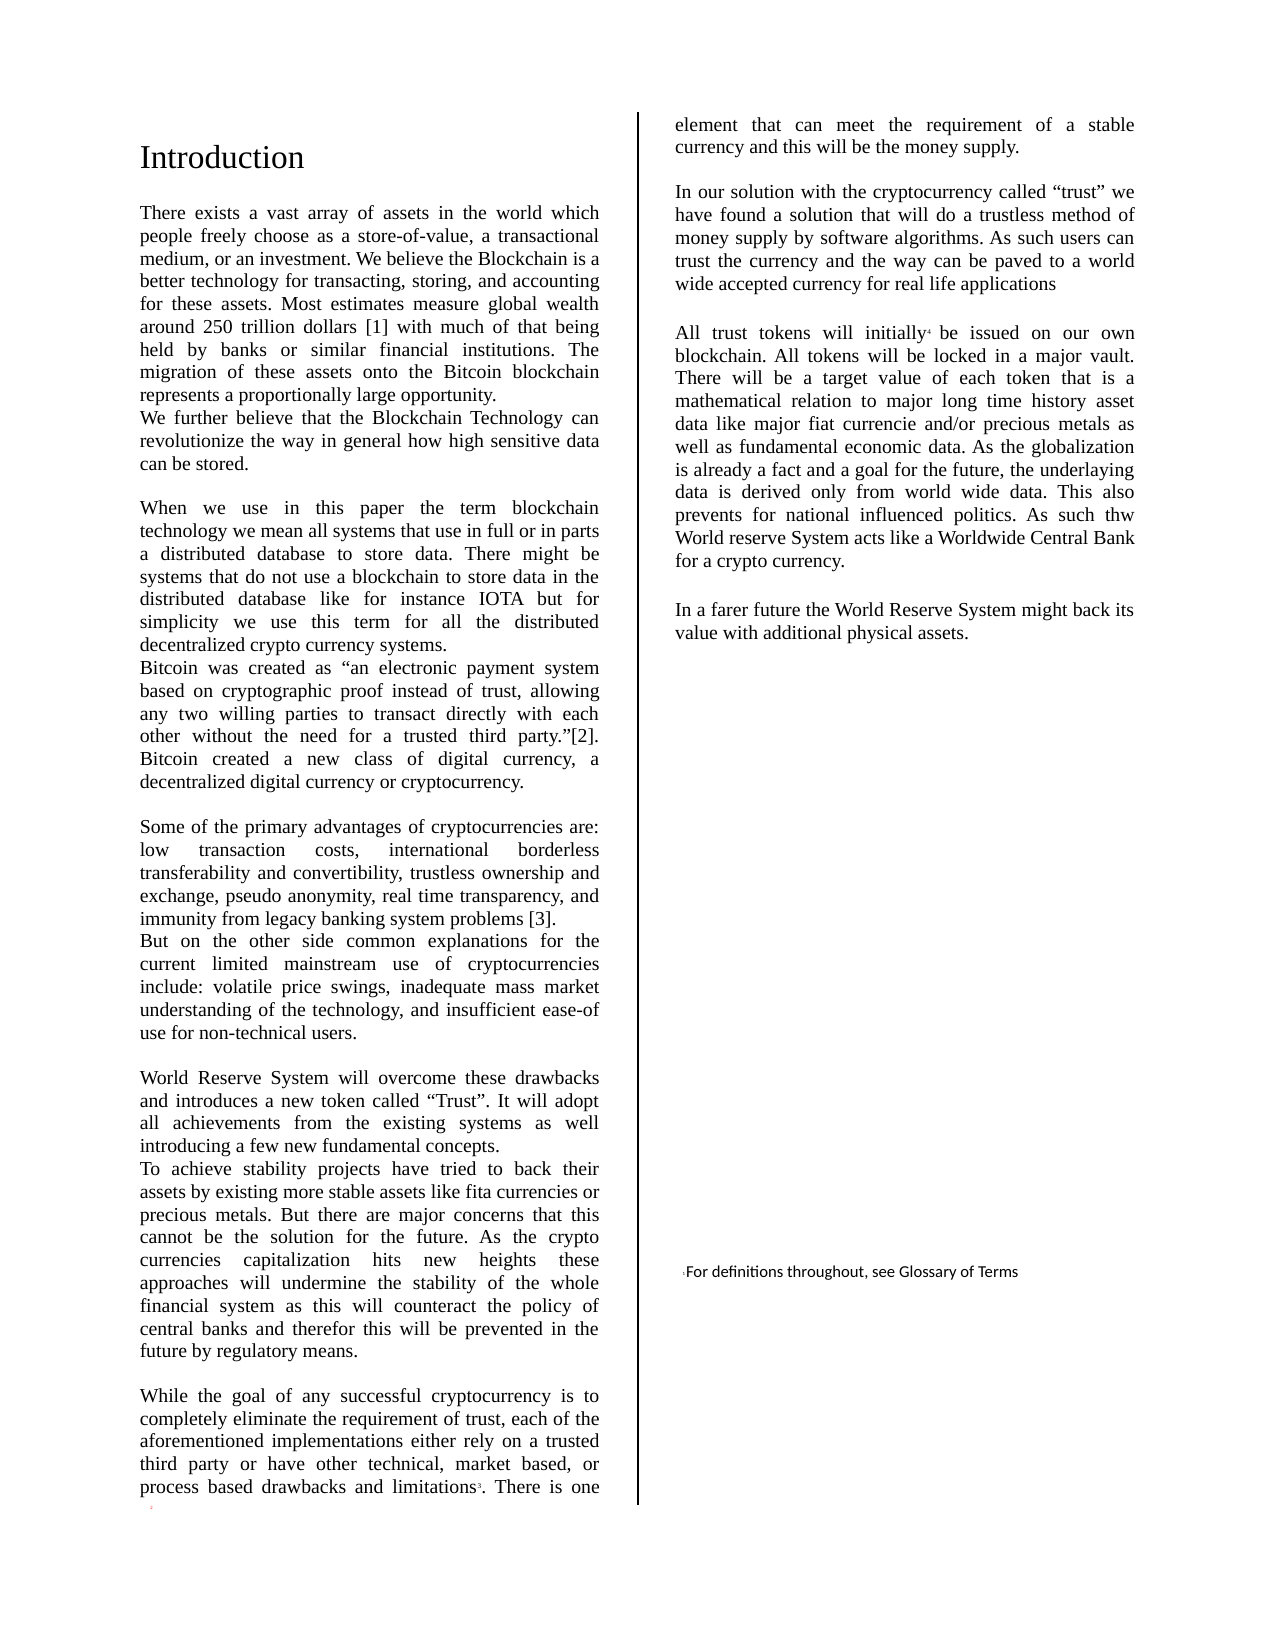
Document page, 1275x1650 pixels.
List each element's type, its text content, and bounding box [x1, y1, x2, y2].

text While the goal of any successful cryptocurrency is to completely eliminate the requirement of trust, each of the aforementioned implementations either rely on a trusted third party or have other technical, market based, or process based drawbacks and limitations3. There is one [139, 1384, 600, 1498]
text When we use in this paper the term blockchain technology we mean all systems that use in full or in parts a distributed database to store data. There might be systems that do not use a blockchain to store data in the distributed database like for instance IOTA but for simplicity we use this term for all the distributed decentralized crypto currency systems. [139, 496, 600, 656]
text In our solution with the cryptocurrency called “trust” we have found a solution that will do a trustless method of money supply by software algorithms. As such users can trust the currency and the way can be paved to a world wide accepted currency for real life applications [675, 180, 1135, 294]
text Some of the primary advantages of cryptocurrencies are: low transaction costs, international borderless transferability and convertibility, trustless ownership and exchange, pseudo anonymity, real time transparency, and immunity from legacy banking system problems [3]. [139, 815, 600, 929]
text To achieve stability projects have tried to back their assets by existing more stable assets like fita currencies or precious metals. But there are major concerns that this cannot be the solution for the future. As the crypto currencies capitalization hits new heights these approaches will undermine the stability of the whole financial system as this will counteract the policy of central banks and therefor this will be prevented in the future by regulatory means. [139, 1157, 600, 1362]
text World Reserve System will overcome these drawbacks and introduces a new token called “Trust”. It will adopt all achievements from the existing systems as well introducing a few new fundamental concepts. [139, 1066, 600, 1157]
text In a farer future the World Reserve System might back its value with additional physical assets. [675, 598, 1135, 644]
subtitle Introduction [139, 137, 600, 176]
text All trust tokens will initially4 be issued on our own blockchain. All tokens will be locked in a major vault. There will be a target value of each token that is a mathematical relation to major long time history asset data like major fiat currencie and/or precious metals as well as fundamental economic data. As the globalization is already a fact and a goal for the future, the underlaying data is derived only from world wide data. This also prevents for national influenced politics. As such thw World reserve System acts like a Worldwide Central Bank for a crypto currency. [675, 321, 1135, 572]
text But on the other side common explanations for the current limited mainstream use of cryptocurrencies include: volatile price swings, inadequate mass market understanding of the technology, and insufficient ease-of use for non-technical users. [139, 929, 600, 1043]
text We further believe that the Blockchain Technology can revolutionize the way in general how high sensitive data can be stored. [139, 406, 600, 474]
text There exists a vast array of assets in the world which people freely choose as a store-of-value, a transactional medium, or an investment. We believe the Blockchain is a better technology for transacting, storing, and accounting for these assets. Most estimates measure global wealth around 250 trillion dollars [1] with much of that being held by banks or similar financial institutions. The migration of these assets onto the Bitcoin blockchain represents a proportionally large opportunity. [139, 201, 600, 406]
text element that can meet the requirement of a stable currency and this will be the money supply. [675, 112, 1135, 158]
text Bitcoin was created as “an electronic payment system based on cryptographic proof instead of trust, allowing any two willing parties to transact directly with each other without the need for a trusted third party.”[2]. Bitcoin created a new class of digital currency, a decentralized digital currency or cryptocurrency. [139, 656, 600, 793]
